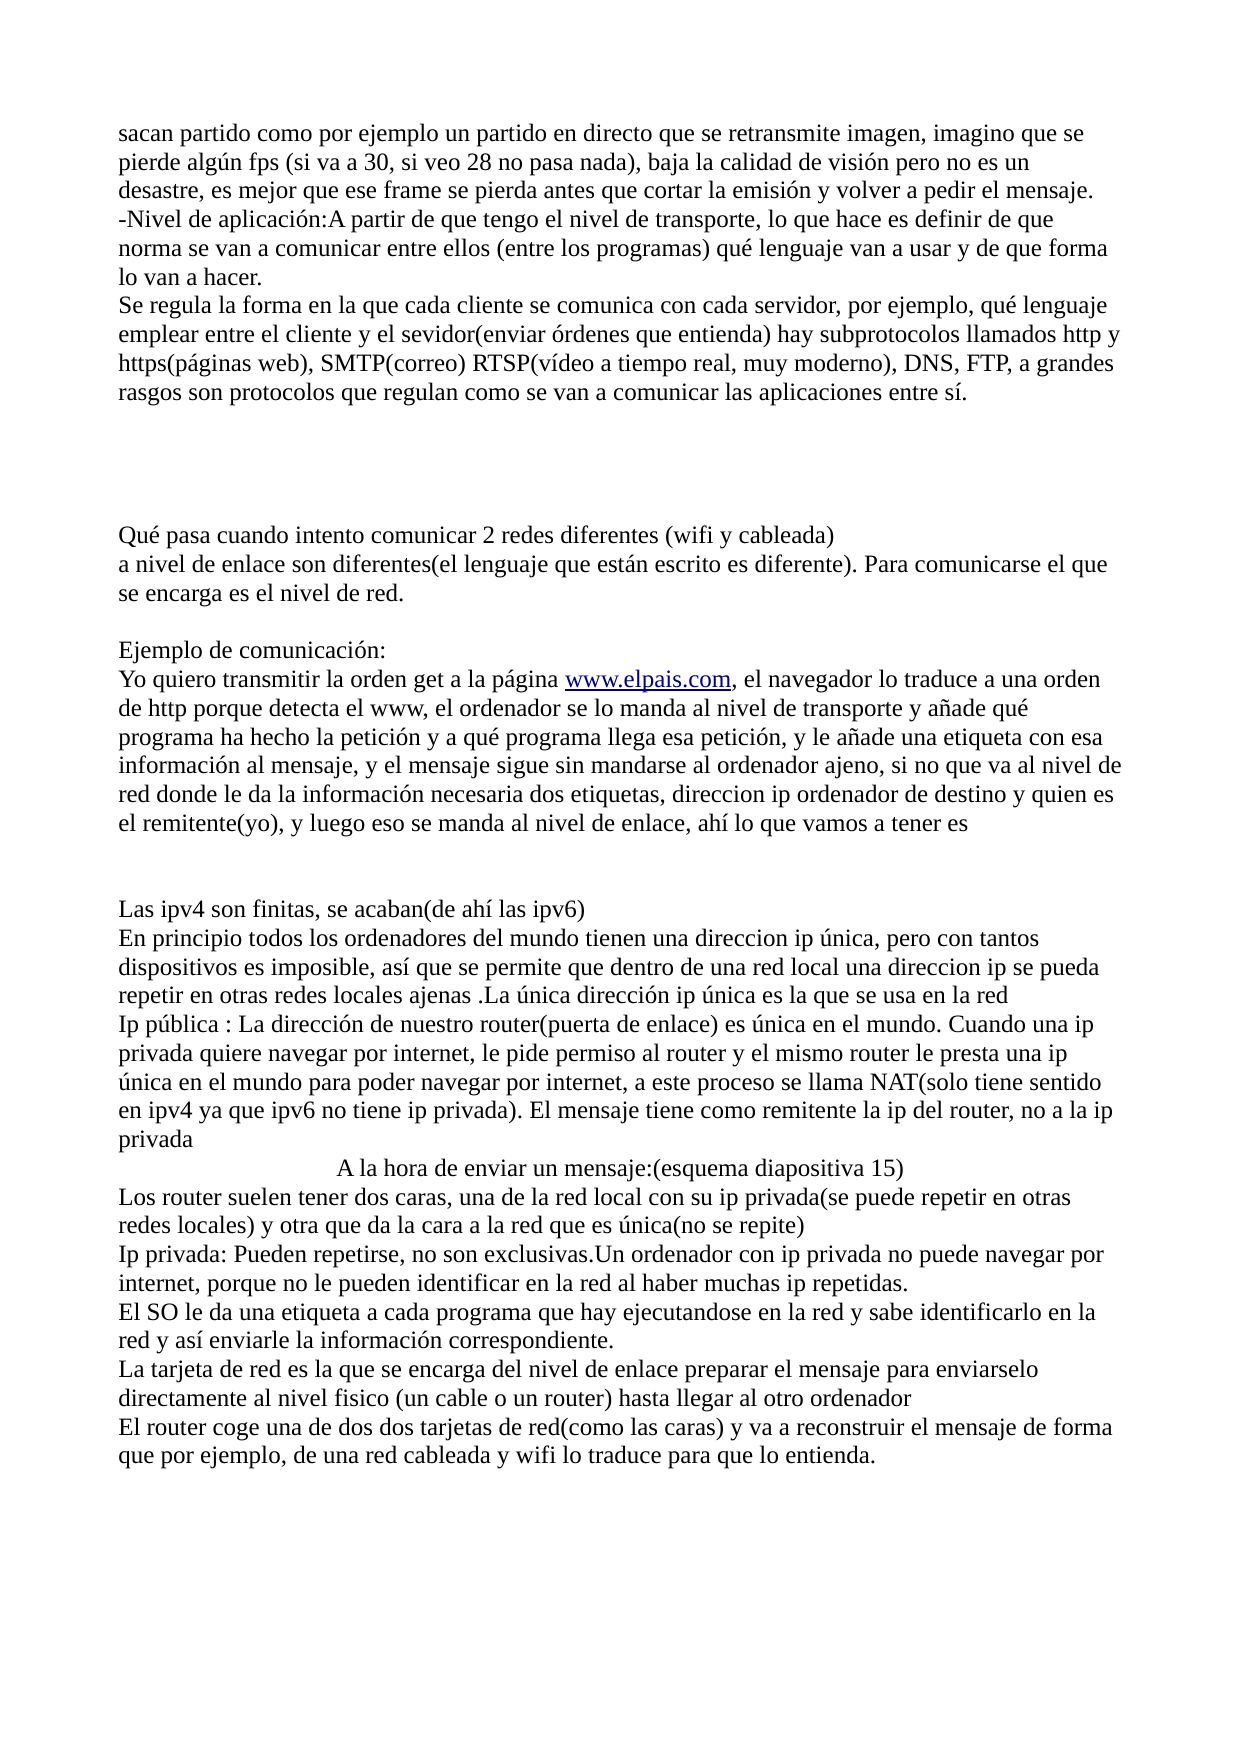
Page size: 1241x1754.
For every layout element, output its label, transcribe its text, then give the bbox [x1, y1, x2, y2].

text A la hora de enviar un mensaje:(esquema diapositiva 15) [118, 1153, 1122, 1182]
text El SO le da una etiqueta a cada programa que hay ejecutandose en la red y sabe identificarlo en la red y así enviarle la información correspondiente. [118, 1297, 1122, 1354]
text sacan partido como por ejemplo un partido en directo que se retransmite imagen, imagino que se pierde algún fps (si va a 30, si veo 28 no pasa nada), baja la calidad de visión pero no es un desastre, es mejor que ese frame se pierda antes que cortar la emisión y volver a pedir el mensaje. [118, 118, 1122, 204]
text El router coge una de dos dos tarjetas de red(como las caras) y va a reconstruir el mensaje de forma que por ejemplo, de una red cableada y wifi lo traduce para que lo entienda. [118, 1412, 1122, 1469]
text Ejemplo de comunicación: [118, 636, 1122, 664]
text Yo quiero transmitir la orden get a la página www.elpais.com, el navegador lo traduce a una orden de http porque detecta el www, el ordenador se lo manda al nivel de transporte y añade qué programa ha hecho la petición y a qué programa llega esa petición, y le añade una etiqueta con esa información al mensaje, y el mensaje sigue sin mandarse al ordenador ajeno, si no que va al nivel de red donde le da la información necesaria dos etiquetas, direccion ip ordenador de destino y quien es el remitente(yo), y luego eso se manda al nivel de enlace, ahí lo que vamos a tener es [118, 664, 1122, 837]
text Las ipv4 son finitas, se acaban(de ahí las ipv6) [118, 894, 1122, 923]
text -Nivel de aplicación:A partir de que tengo el nivel de transporte, lo que hace es definir de que norma se van a comunicar entre ellos (entre los programas) qué lenguaje van a usar y de que forma lo van a hacer. [118, 204, 1122, 291]
text a nivel de enlace son diferentes(el lenguaje que están escrito es diferente). Para comunicarse el que se encarga es el nivel de red. [118, 549, 1122, 607]
text En principio todos los ordenadores del mundo tienen una direccion ip única, pero con tantos dispositivos es imposible, así que se permite que dentro de una red local una direccion ip se pueda repetir en otras redes locales ajenas .La única dirección ip única es la que se usa en la red [118, 923, 1122, 1009]
text Se regula la forma en la que cada cliente se comunica con cada servidor, por ejemplo, qué lenguaje emplear entre el cliente y el sevidor(enviar órdenes que entienda) hay subprotocolos llamados http y https(páginas web), SMTP(correo) RTSP(vídeo a tiempo real, muy moderno), DNS, FTP, a grandes rasgos son protocolos que regulan como se van a comunicar las aplicaciones entre sí. [118, 291, 1122, 406]
text La tarjeta de red es la que se encarga del nivel de enlace preparar el mensaje para enviarselo directamente al nivel fisico (un cable o un router) hasta llegar al otro ordenador [118, 1354, 1122, 1412]
text Qué pasa cuando intento comunicar 2 redes diferentes (wifi y cableada) [118, 521, 1122, 549]
text Ip privada: Pueden repetirse, no son exclusivas.Un ordenador con ip privada no puede navegar por internet, porque no le pueden identificar en la red al haber muchas ip repetidas. [118, 1239, 1122, 1297]
text Ip pública : La dirección de nuestro router(puerta de enlace) es única en el mundo. Cuando una ip privada quiere navegar por internet, le pide permiso al router y el mismo router le presta una ip única en el mundo para poder navegar por internet, a este proceso se llama NAT(solo tiene sentido en ipv4 ya que ipv6 no tiene ip privada). El mensaje tiene como remitente la ip del router, no a la ip privada [118, 1009, 1122, 1153]
text Los router suelen tener dos caras, una de la red local con su ip privada(se puede repetir en otras redes locales) y otra que da la cara a la red que es única(no se repite) [118, 1182, 1122, 1239]
